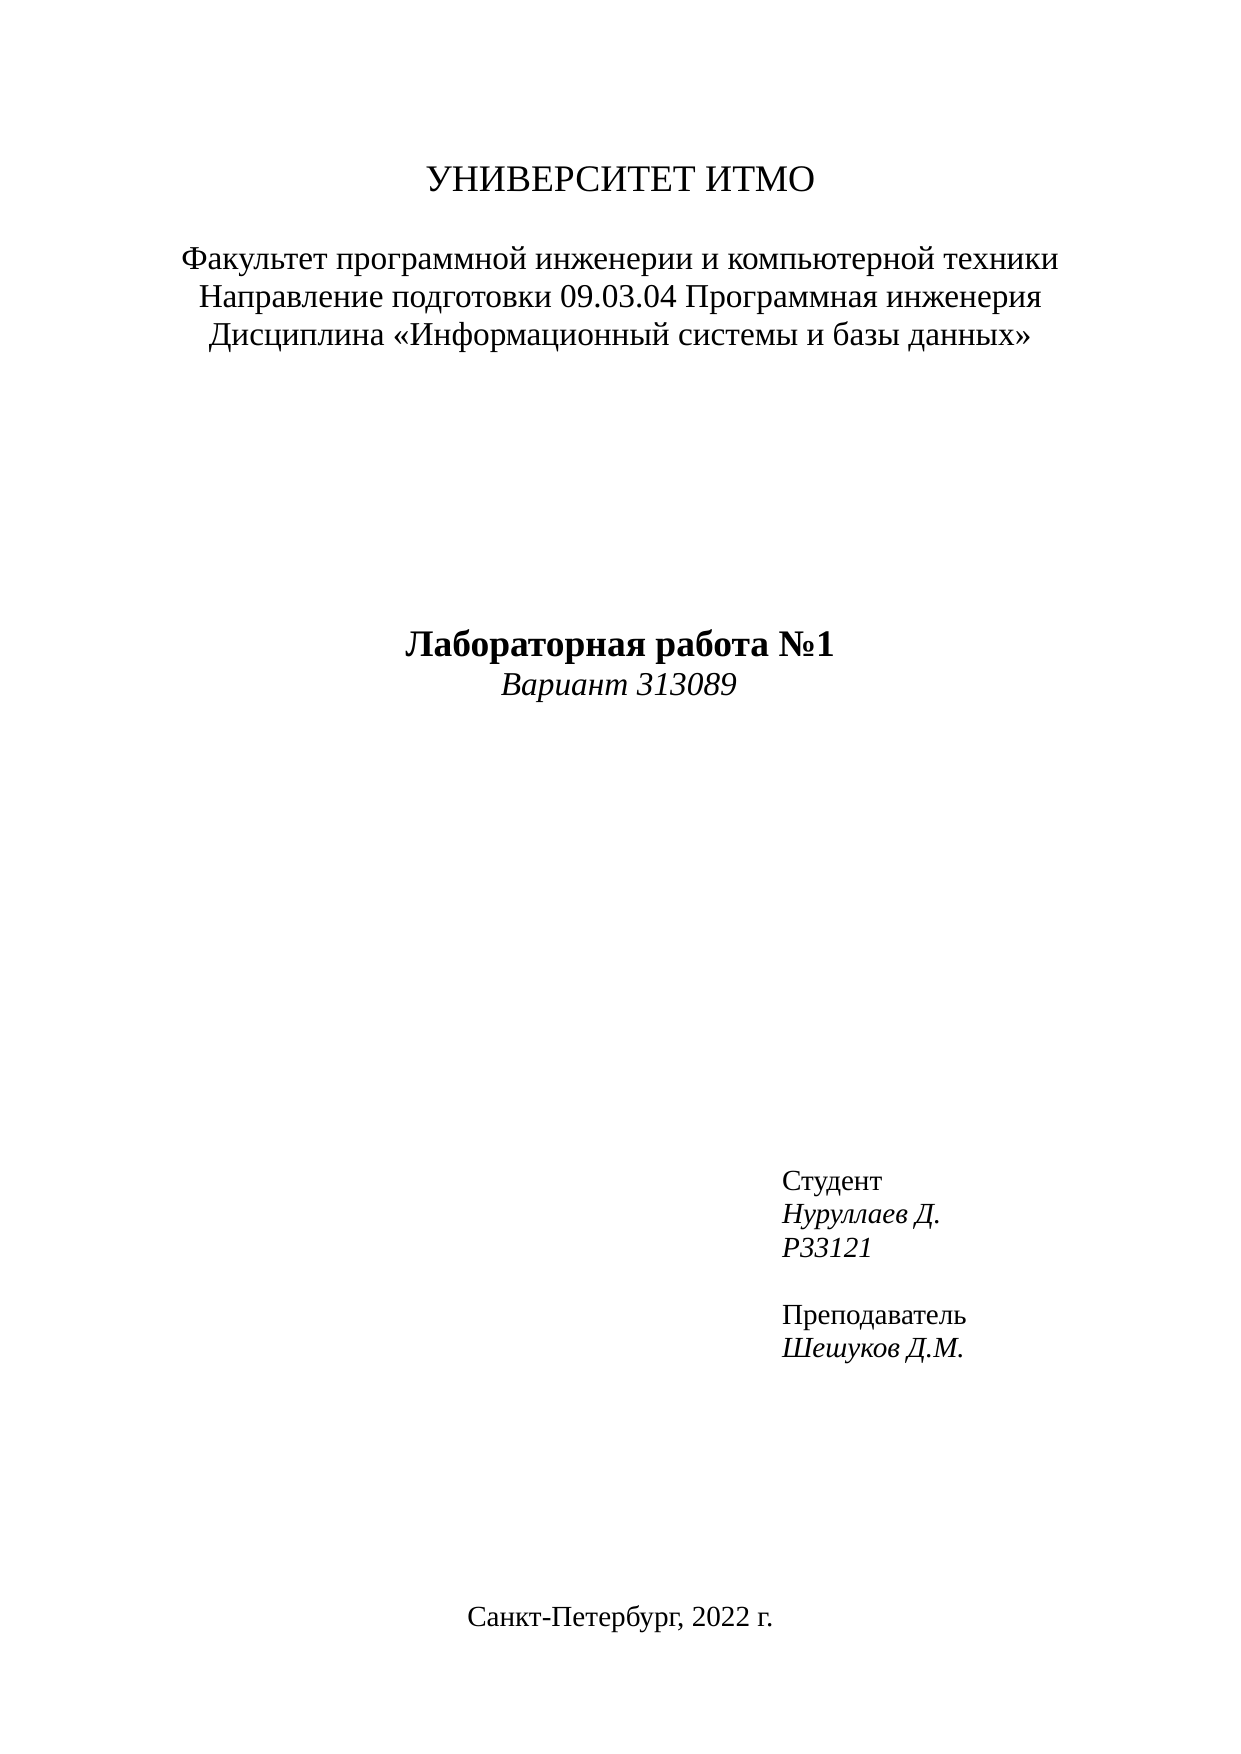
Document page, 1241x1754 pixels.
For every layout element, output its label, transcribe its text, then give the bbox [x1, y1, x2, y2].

text УНИВЕРСИТЕТ ИТМО [118, 156, 1122, 199]
text Преподаватель [782, 1297, 1122, 1330]
text Направление подготовки 09.03.04 Программная инженерия [118, 276, 1122, 314]
text Нуруллаев Д. [782, 1196, 1122, 1230]
text Лабораторная работа №1 [118, 621, 1122, 664]
text Дисциплина «Информационный системы и базы данных» [118, 314, 1122, 353]
text P33121 [782, 1230, 1122, 1263]
text Факультет программной инженерии и компьютерной техники [118, 238, 1122, 276]
text Студент [782, 1163, 1122, 1196]
text Вариант 313089 [118, 664, 1122, 703]
text Санкт-Петербург, 2022 г. [118, 1599, 1122, 1632]
text Шешуков Д.М. [782, 1330, 1122, 1364]
